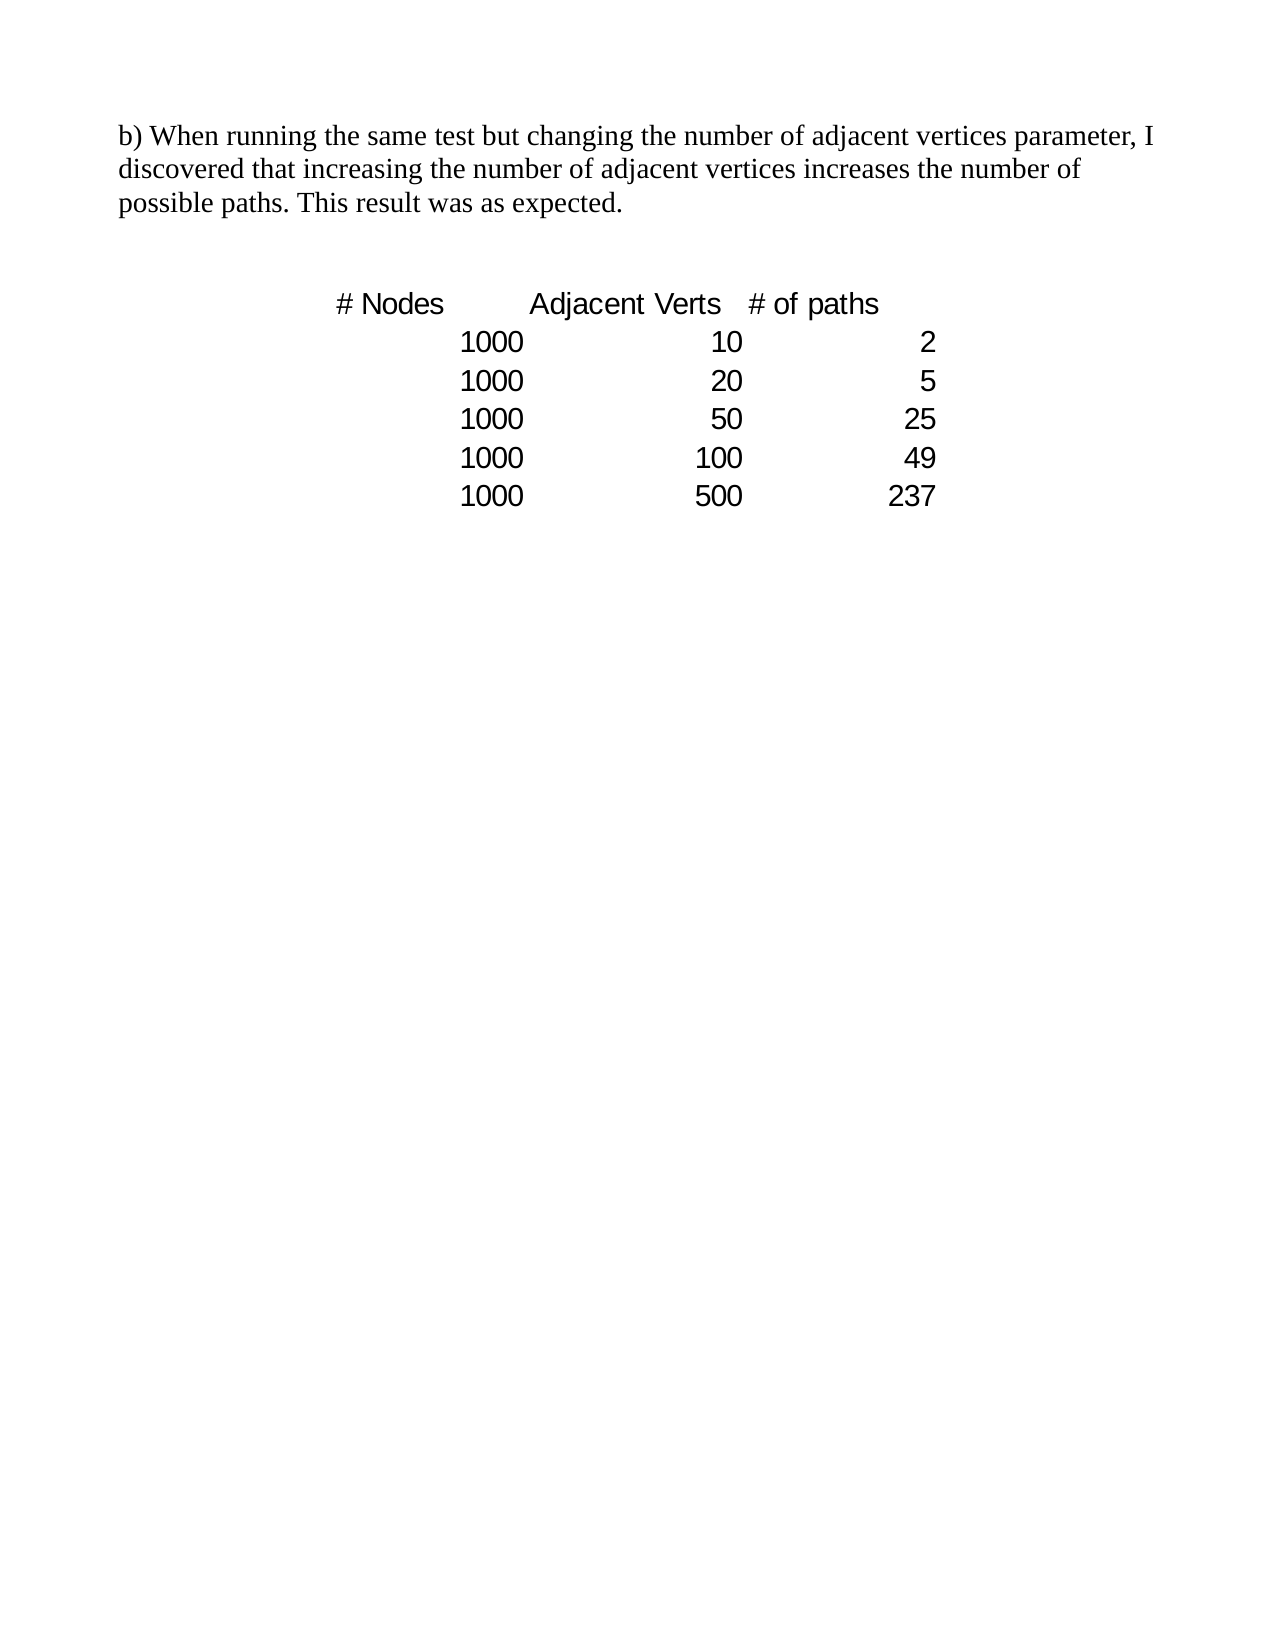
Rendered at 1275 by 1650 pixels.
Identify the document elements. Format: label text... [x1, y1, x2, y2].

text b) When running the same test but changing the number of adjacent vertices parameter, I discovered that increasing the number of adjacent vertices increases the number of possible paths. This result was as expected. [118, 118, 1157, 219]
